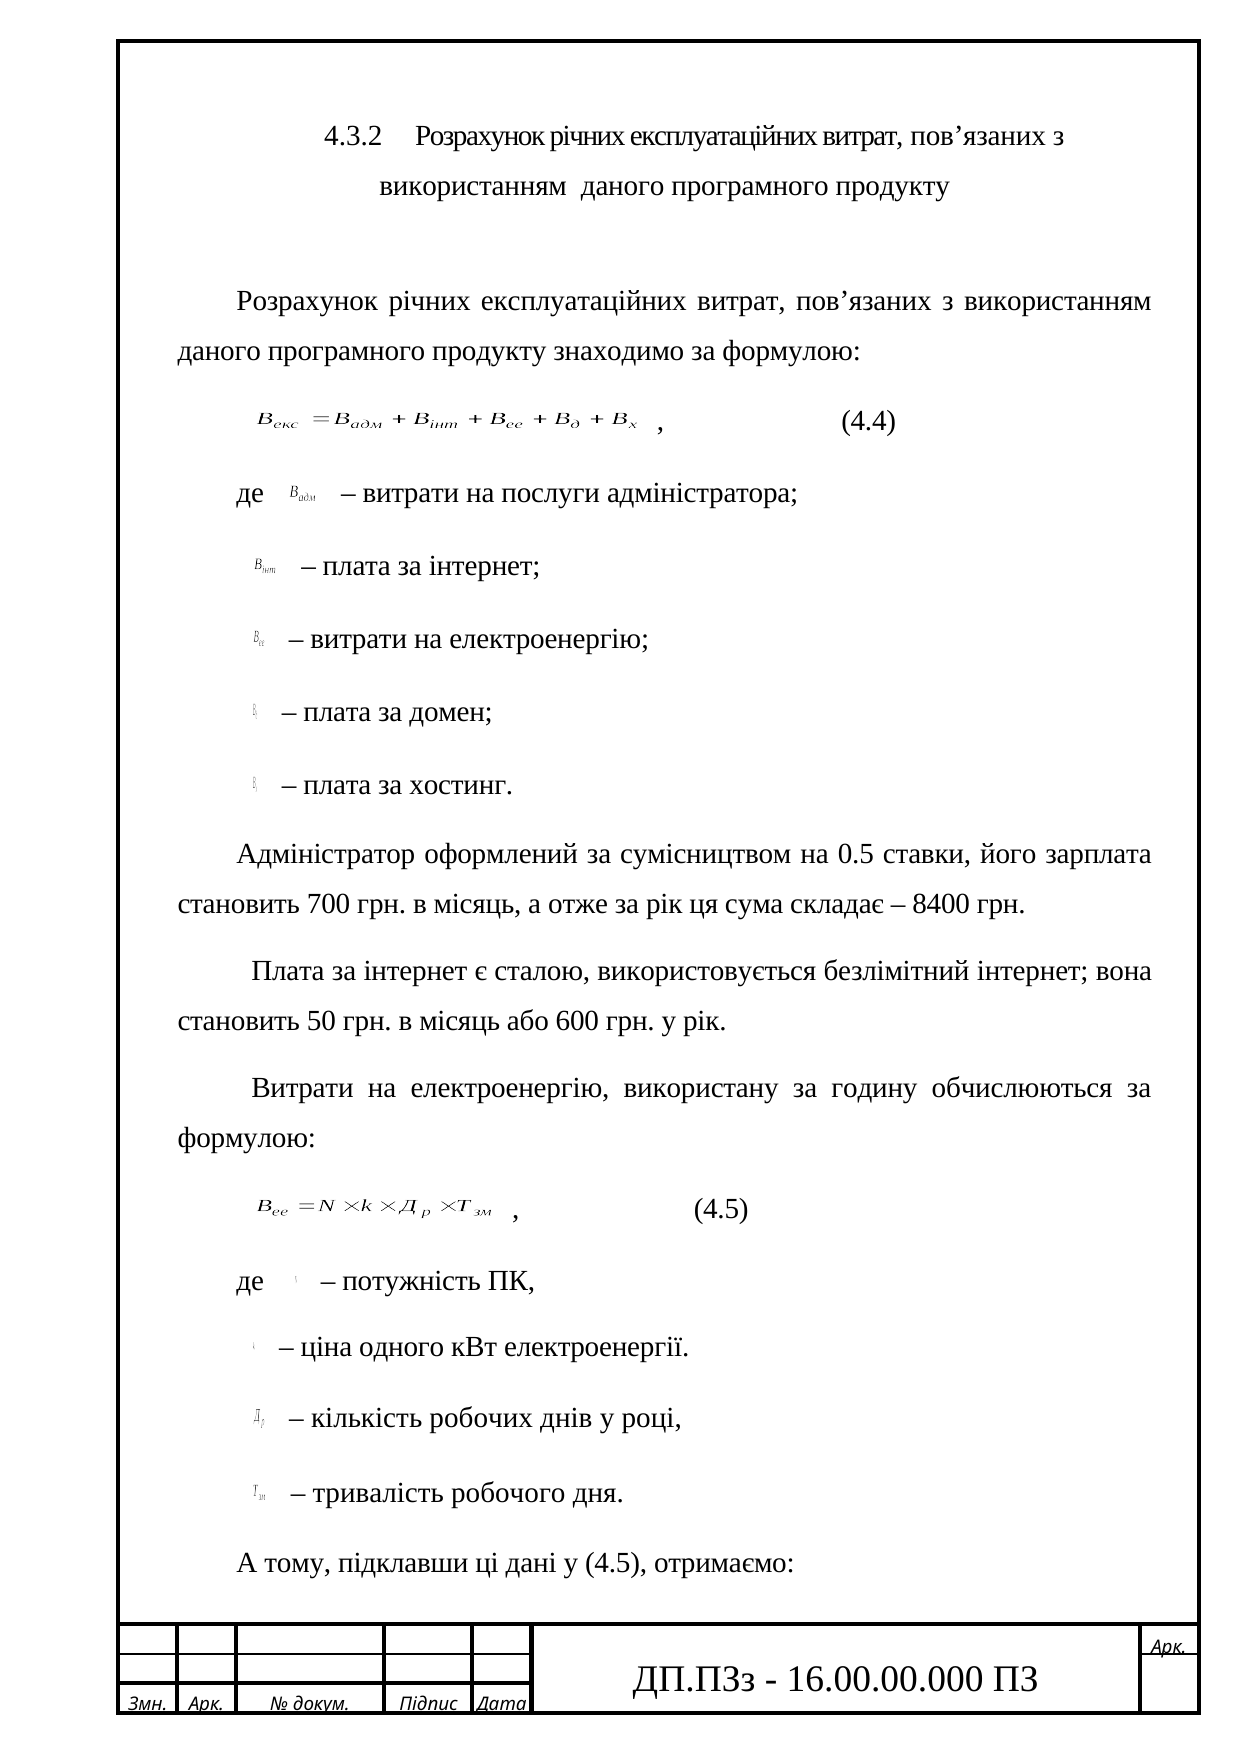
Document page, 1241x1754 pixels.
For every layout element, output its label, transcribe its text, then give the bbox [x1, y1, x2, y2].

text – плата за хостинг. [177, 763, 1152, 803]
text , (4.4) [177, 399, 1152, 439]
list Розрахунок річних експлуатаційних витрат, пов’язаних з використанням даного програмного продукту [177, 118, 1152, 202]
text – тривалість робочого дня. [177, 1472, 1152, 1512]
text Плата за інтернет є сталою, використовується безлімітний інтернет; вона становить 50 грн. в місяць або 600 грн. у рік. [177, 953, 1152, 1037]
text – кількість робочих днів у році, [177, 1396, 1152, 1439]
text Витрати на електроенергію, використану за годину обчислюються за формулою: [177, 1070, 1152, 1153]
text А тому, підклавши ці дані у (4.5), отримаємо: [177, 1545, 1152, 1578]
text – плата за інтернет; [177, 545, 1152, 585]
text де – витрати на послуги адміністратора; [177, 472, 1152, 512]
text – ціна одного кВт електроенергії. [177, 1329, 1152, 1363]
text Розрахунок річних експлуатаційних витрат, пов’язаних з використанням даного програмного продукту знаходимо за формулою: [177, 283, 1152, 367]
text , (4.5) [177, 1186, 1152, 1230]
text – плата за домен; [177, 691, 1152, 731]
text де – потужність ПК, [177, 1263, 1152, 1296]
text Адміністратор оформлений за сумісництвом на 0.5 ставки, його зарплата становить 700 грн. в місяць, а отже за рік ця сума складає – 8400 грн. [177, 836, 1152, 920]
text – витрати на електроенергію; [177, 618, 1152, 658]
